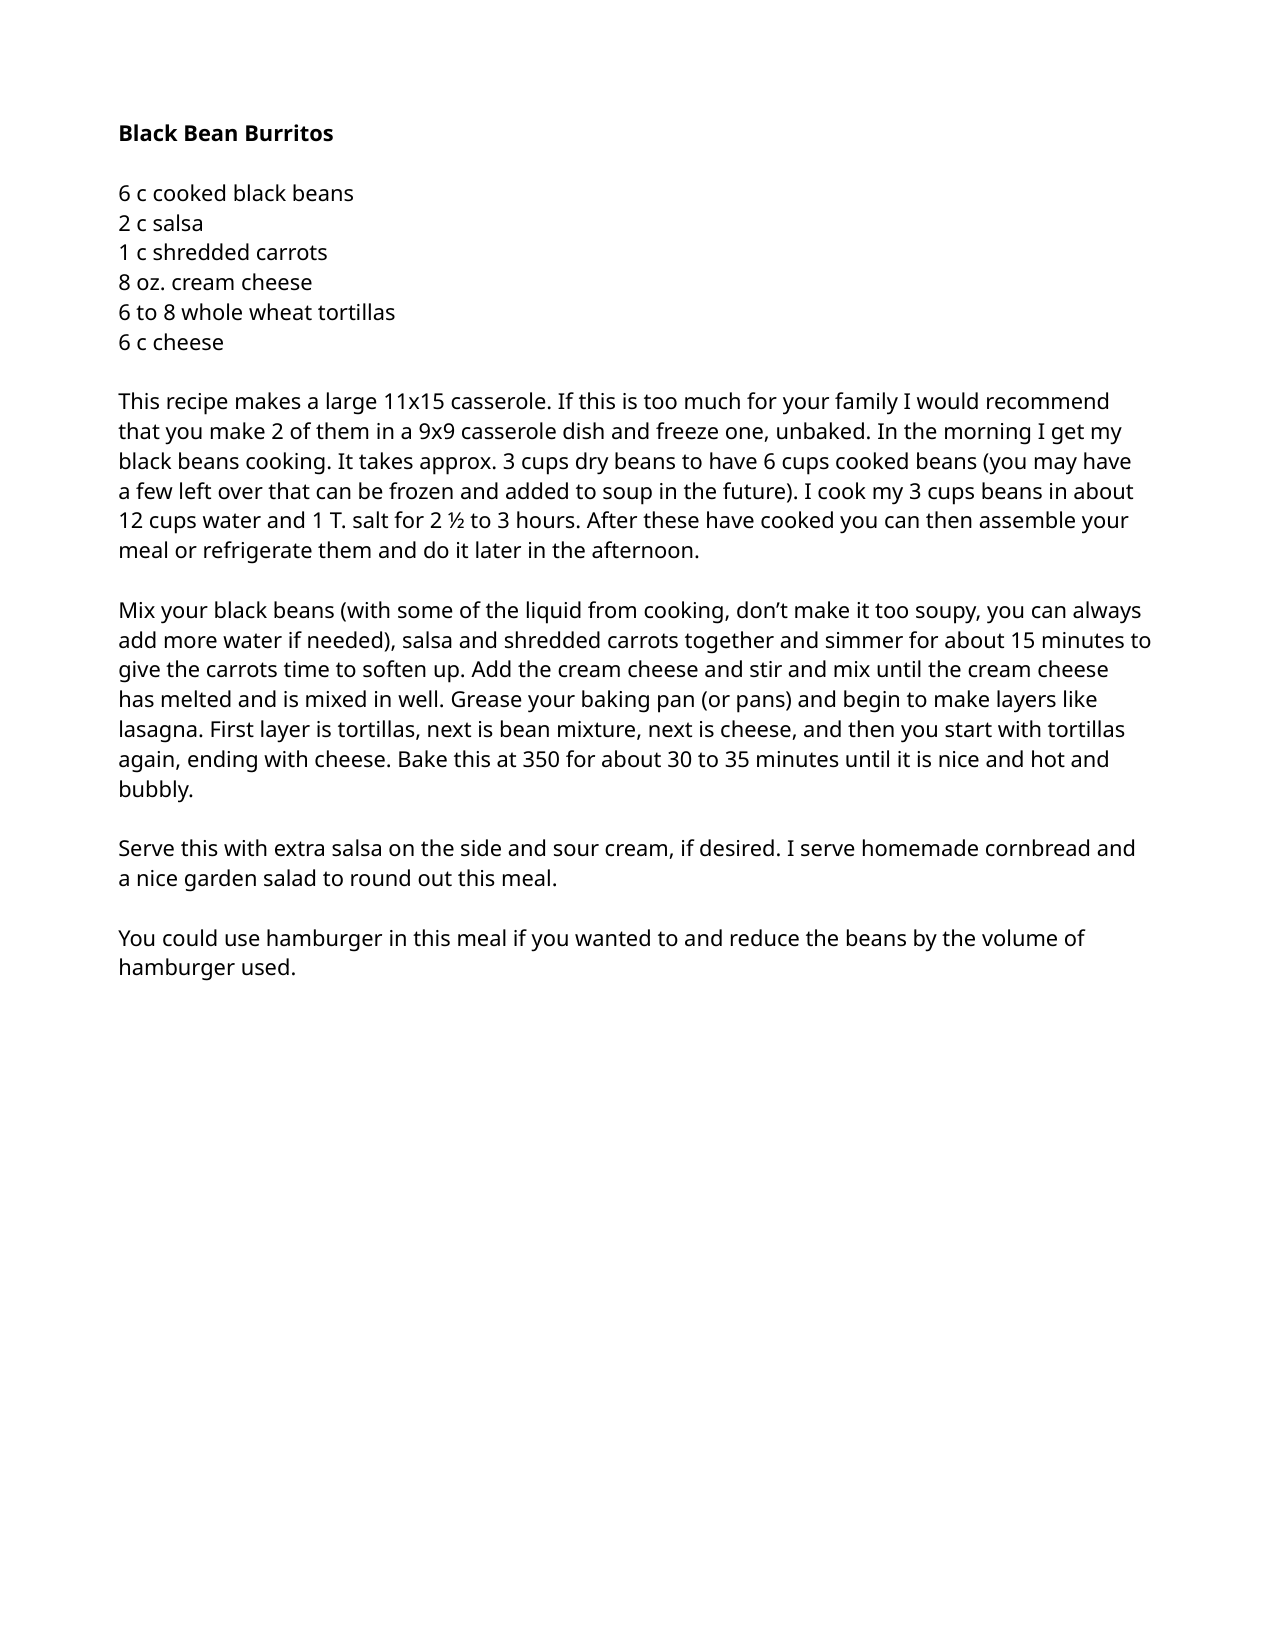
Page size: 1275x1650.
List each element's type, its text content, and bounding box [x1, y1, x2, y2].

text 12 cups water and 1 T. salt for 2 ½ to 3 hours. After these have cooked you can then assemble your [118, 505, 1157, 535]
text 6 to 8 whole wheat tortillas [118, 297, 1157, 327]
text that you make 2 of them in a 9x9 casserole dish and freeze one, unbaked. In the morning I get my [118, 416, 1157, 446]
text has melted and is mixed in well. Grease your baking pan (or pans) and begin to make layers like [118, 684, 1157, 714]
text Mix your black beans (with some of the liquid from cooking, don’t make it too soupy, you can always [118, 595, 1157, 624]
text add more water if needed), salsa and shredded carrots together and simmer for about 15 minutes to [118, 624, 1157, 654]
text black beans cooking. It takes approx. 3 cups dry beans to have 6 cups cooked beans (you may have [118, 446, 1157, 476]
text 1 c shredded carrots [118, 237, 1157, 267]
text a few left over that can be frozen and added to soup in the future). I cook my 3 cups beans in about [118, 476, 1157, 505]
text give the carrots time to soften up. Add the cream cheese and stir and mix until the cream cheese [118, 654, 1157, 684]
text hamburger used. [118, 952, 1157, 982]
text 2 c salsa [118, 207, 1157, 237]
text meal or refrigerate them and do it later in the afternoon. [118, 535, 1157, 565]
text a nice garden salad to round out this meal. [118, 863, 1157, 893]
text 8 oz. cream cheese [118, 267, 1157, 297]
text 6 c cheese [118, 327, 1157, 356]
text lasagna. First layer is tortillas, next is bean mixture, next is cheese, and then you start with tortillas [118, 714, 1157, 744]
text Black Bean Burritos [118, 118, 1157, 148]
text 6 c cooked black beans [118, 178, 1157, 207]
text bubbly. [118, 773, 1157, 803]
text You could use hamburger in this meal if you wanted to and reduce the beans by the volume of [118, 922, 1157, 952]
text Serve this with extra salsa on the side and sour cream, if desired. I serve homemade cornbread and [118, 833, 1157, 863]
text This recipe makes a large 11x15 casserole. If this is too much for your family I would recommend [118, 386, 1157, 416]
text again, ending with cheese. Bake this at 350 for about 30 to 35 minutes until it is nice and hot and [118, 744, 1157, 773]
